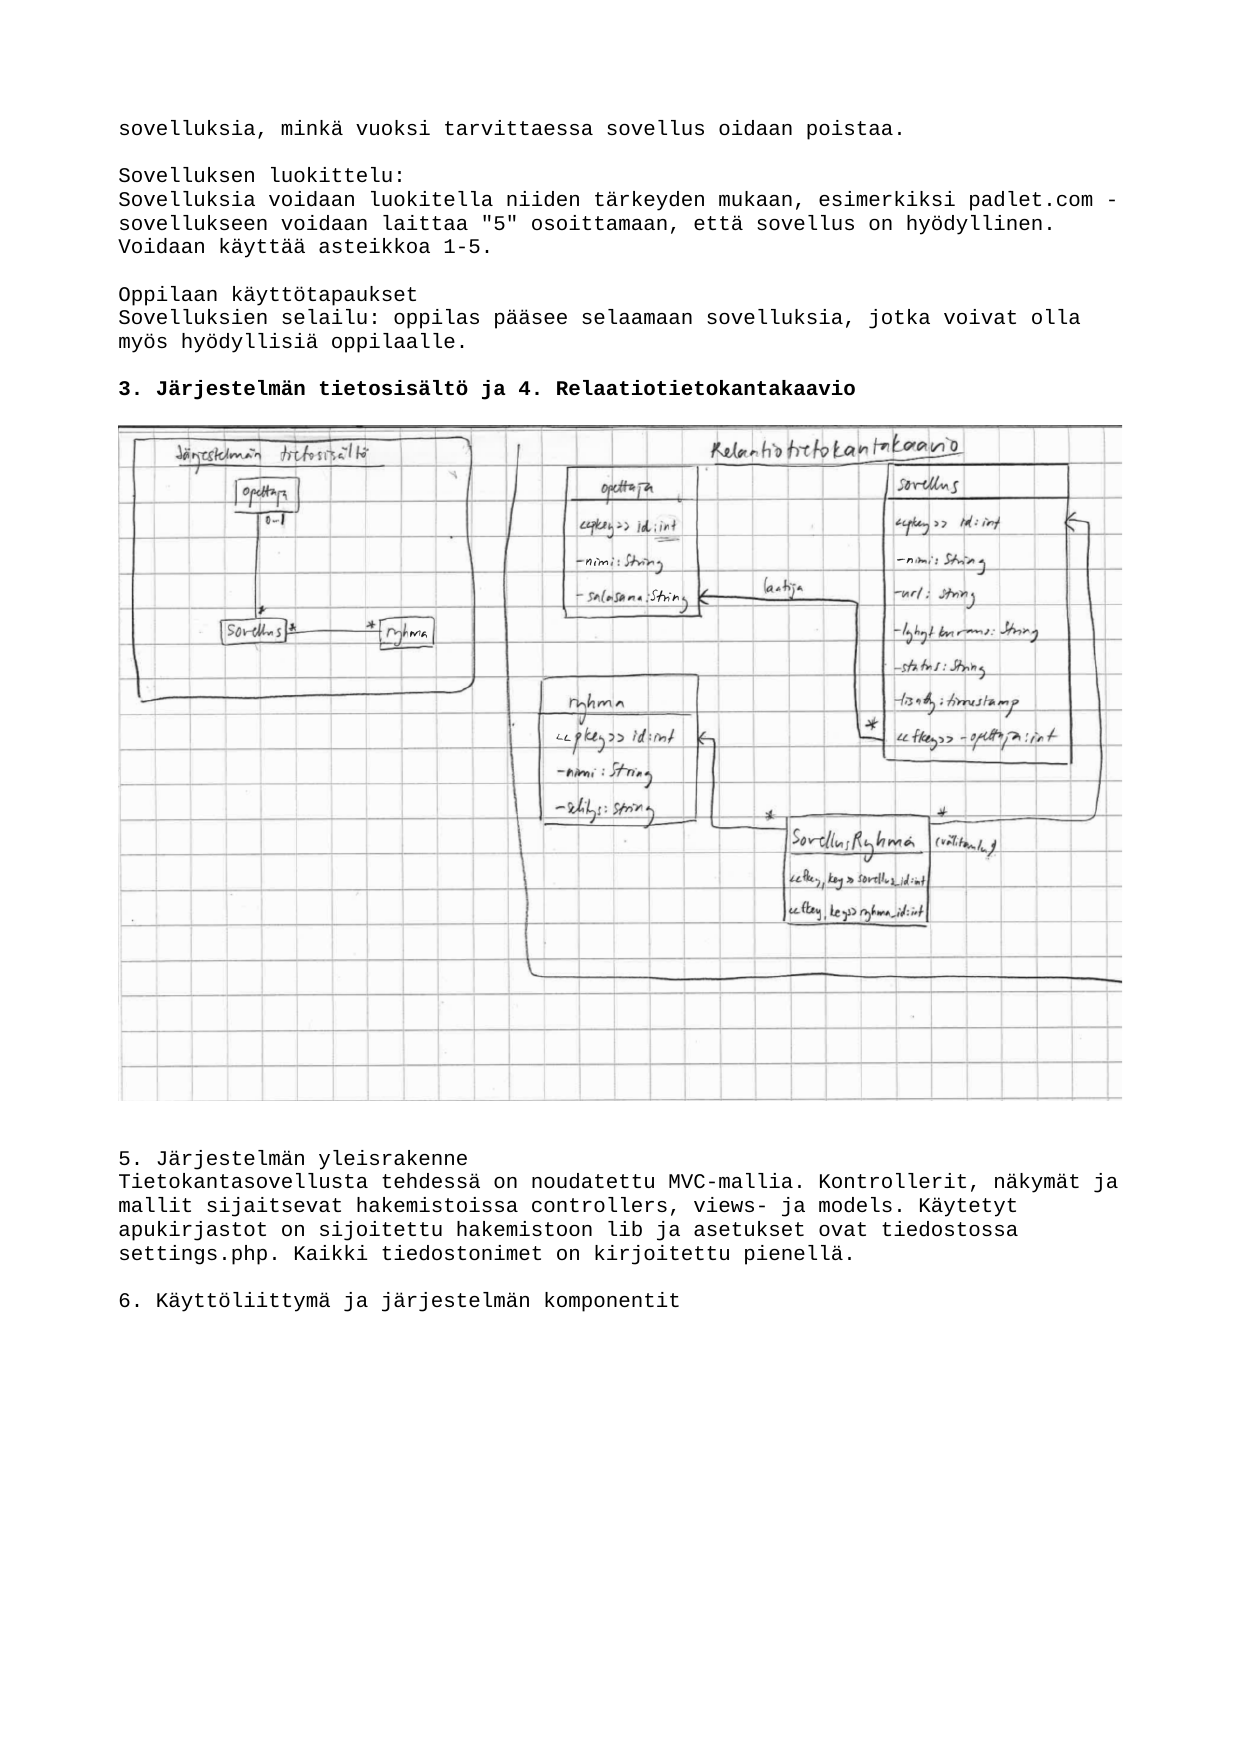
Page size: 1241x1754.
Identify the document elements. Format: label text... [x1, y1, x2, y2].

text 3. Järjestelmän tietosisältö ja 4. Relaatiotietokantakaavio [118, 378, 1122, 402]
text Sovelluksen luokittelu: [118, 165, 1122, 189]
text Sovelluksia voidaan luokitella niiden tärkeyden mukaan, esimerkiksi padlet.com -sovellukseen voidaan laittaa "5" osoittamaan, että sovellus on hyödyllinen. Voidaan käyttää asteikkoa 1-5. [118, 189, 1122, 260]
text Oppilaan käyttötapaukset [118, 284, 1122, 307]
text 6. Käyttöliittymä ja järjestelmän komponentit [118, 1290, 1122, 1313]
text sovelluksia, minkä vuoksi tarvittaessa sovellus oidaan poistaa. [118, 118, 1122, 142]
text Sovelluksien selailu: oppilas pääsee selaamaan sovelluksia, jotka voivat olla myös hyödyllisiä oppilaalle. [118, 307, 1122, 354]
picture [118, 425, 1123, 1101]
text Tietokantasovellusta tehdessä on noudatettu MVC-mallia. Kontrollerit, näkymät ja mallit sijaitsevat hakemistoissa controllers, views- ja models. Käytetyt apukirjastot on sijoitettu hakemistoon lib ja asetukset ovat tiedostossa settings.php. Kaikki tiedostonimet on kirjoitettu pienellä. [118, 1172, 1122, 1266]
text 5. Järjestelmän yleisrakenne [118, 1148, 1122, 1172]
